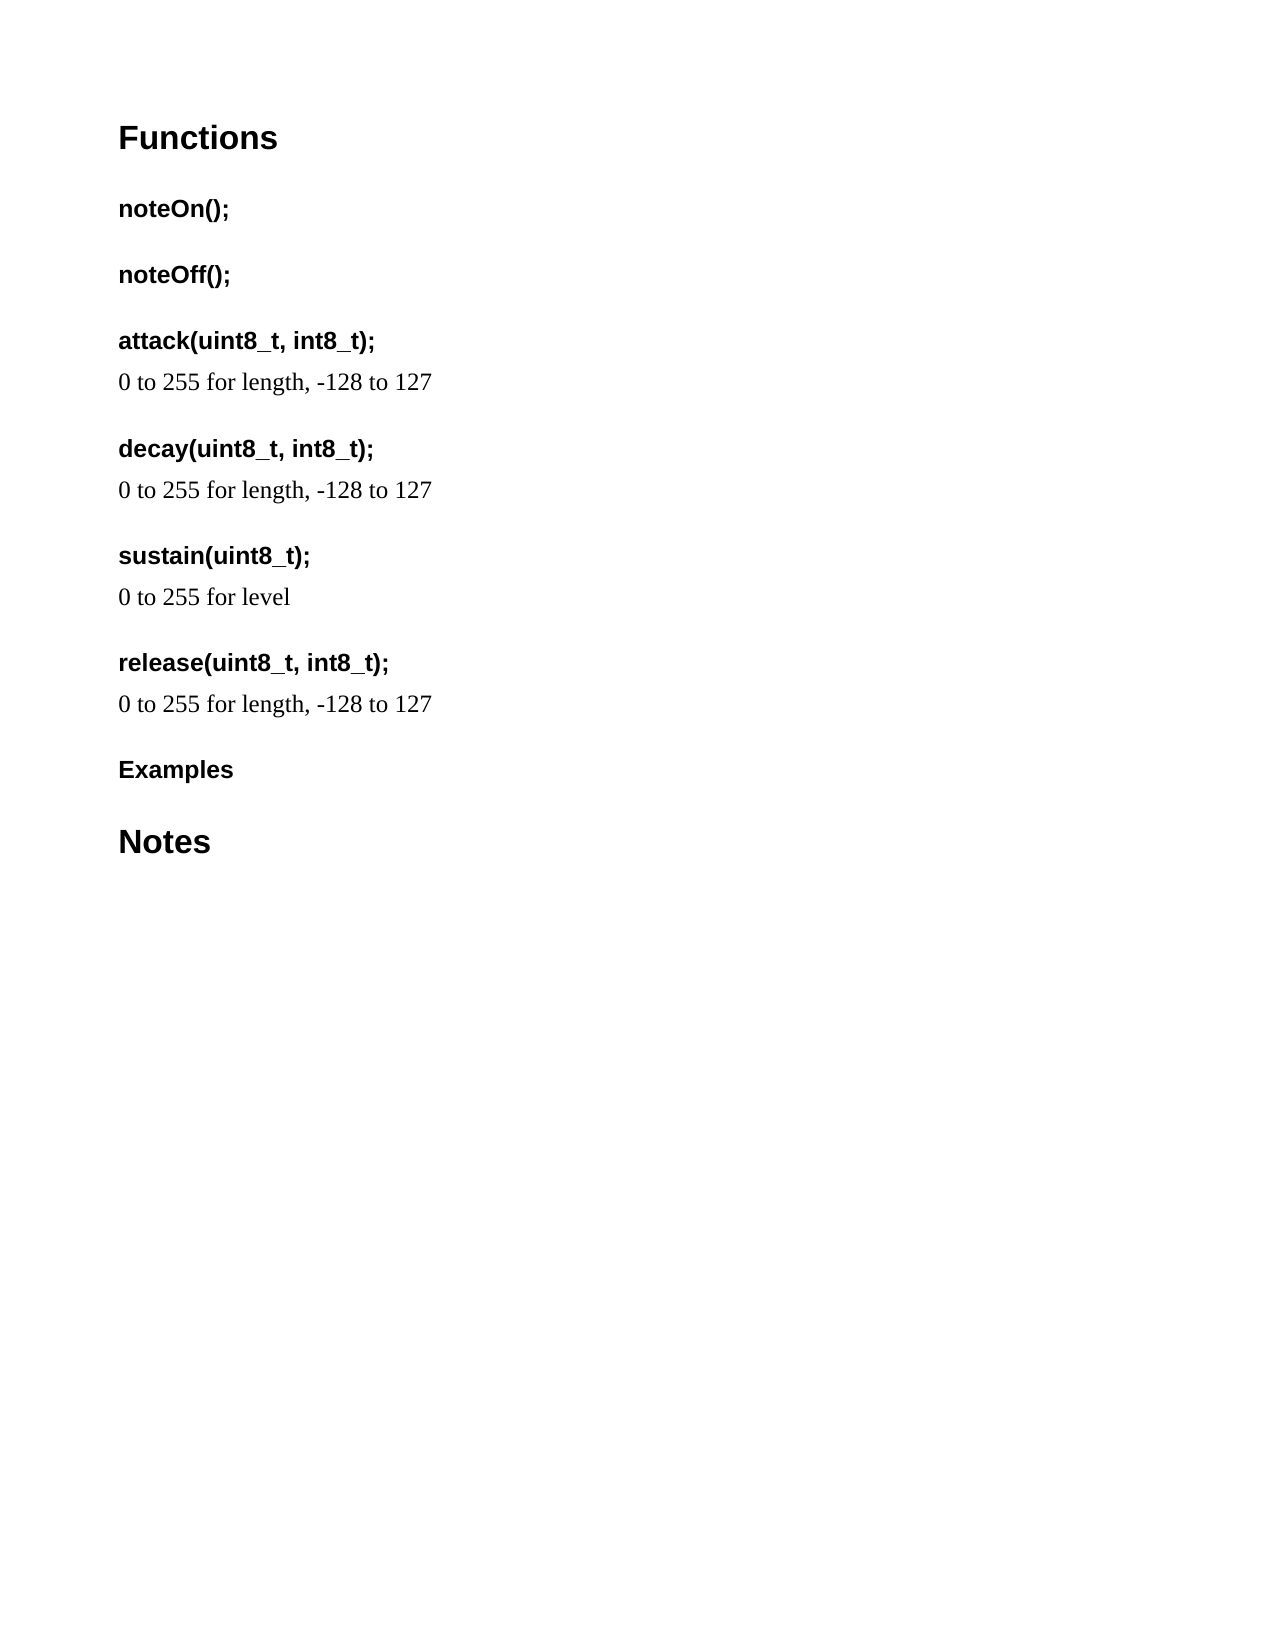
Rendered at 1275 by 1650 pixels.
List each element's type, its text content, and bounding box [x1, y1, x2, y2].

subtitle Examples [118, 756, 1157, 784]
subtitle attack(uint8_t, int8_t); [118, 326, 1157, 355]
text 0 to 255 for length, -128 to 127 [118, 689, 1157, 718]
text 0 to 255 for length, -128 to 127 [118, 475, 1157, 503]
subtitle noteOff(); [118, 260, 1157, 289]
subtitle sustain(uint8_t); [118, 541, 1157, 569]
text 0 to 255 for length, -128 to 127 [118, 367, 1157, 396]
subtitle decay(uint8_t, int8_t); [118, 434, 1157, 462]
subtitle noteOn(); [118, 194, 1157, 223]
subtitle Functions [118, 118, 1157, 157]
text 0 to 255 for level [118, 582, 1157, 611]
subtitle release(uint8_t, int8_t); [118, 648, 1157, 677]
subtitle Notes [118, 822, 1157, 860]
